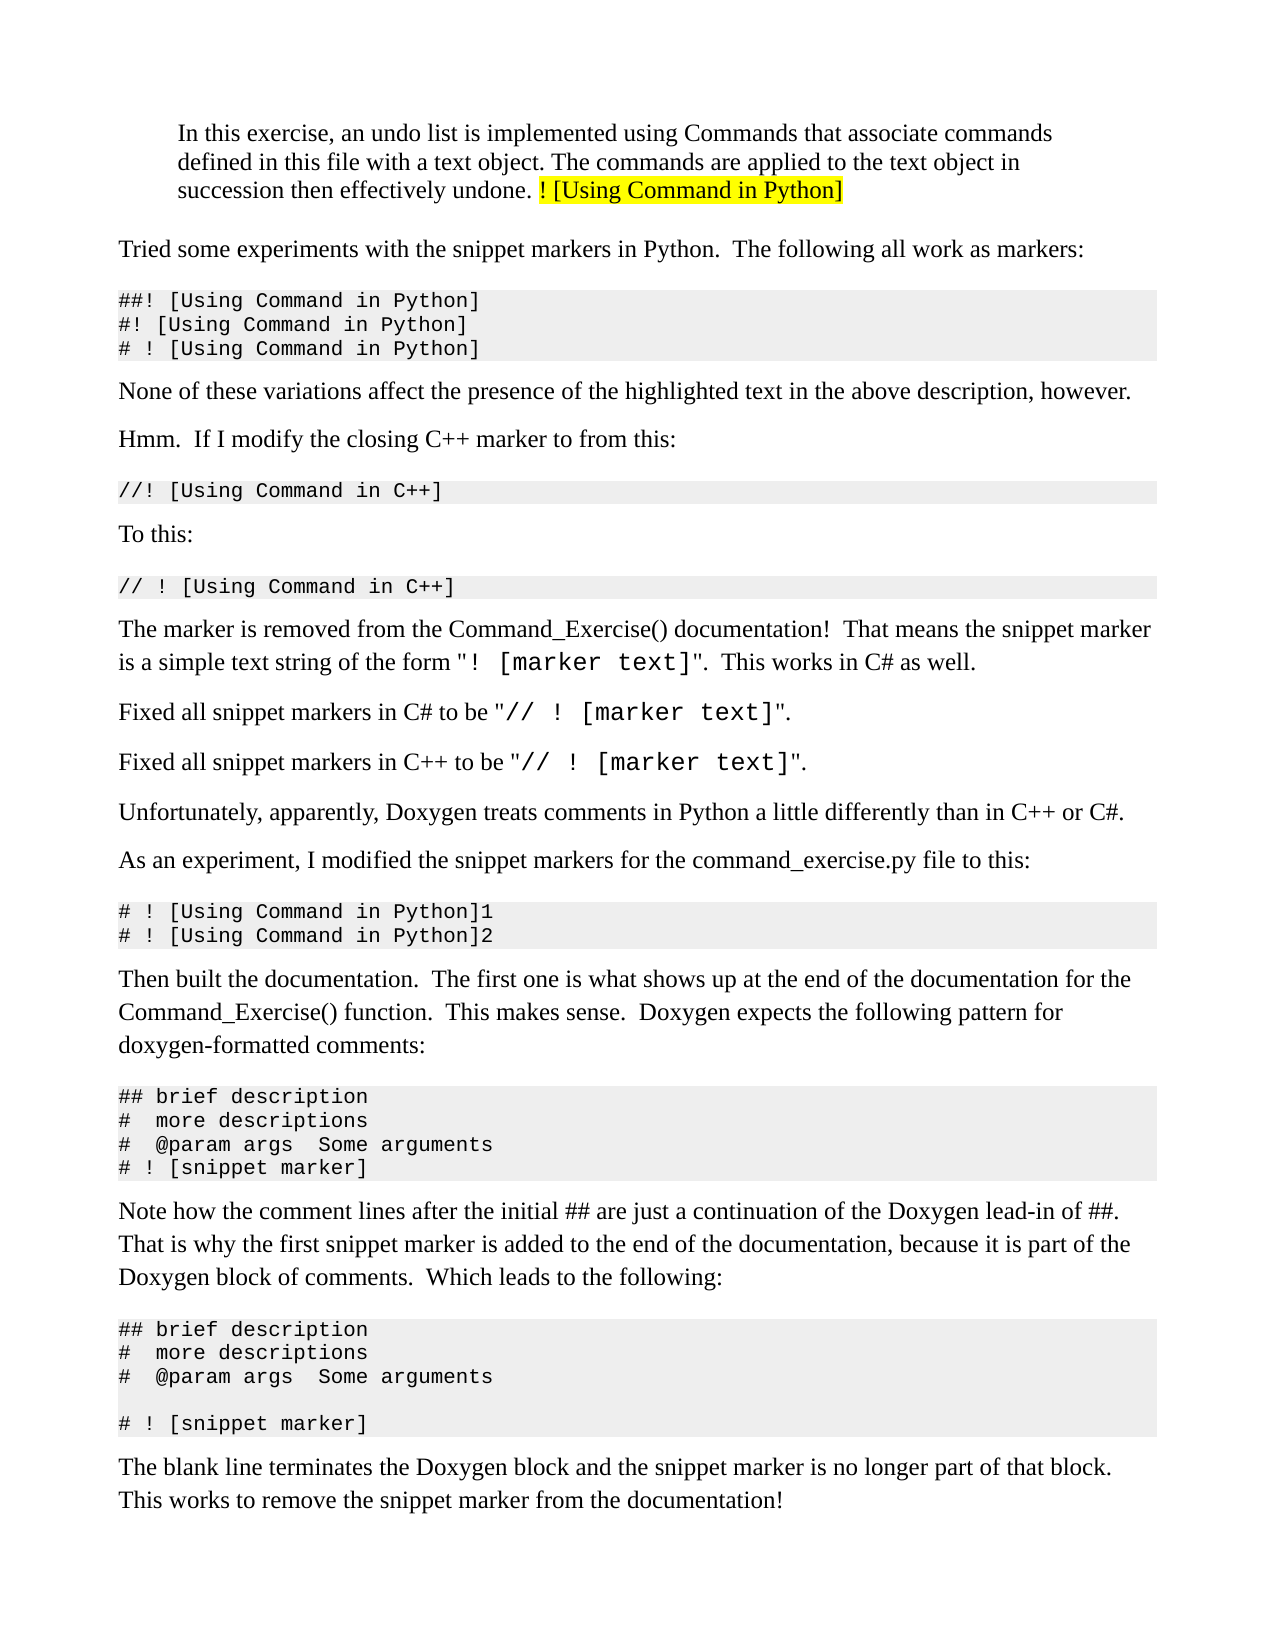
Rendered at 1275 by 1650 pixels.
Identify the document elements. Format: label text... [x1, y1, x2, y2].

text # ! [Using Command in Python]2 [118, 925, 1157, 949]
text Fixed all snippet markers in C# to be "// ! [marker text]". [118, 697, 1157, 728]
text #! [Using Command in Python] [118, 314, 1157, 338]
text ##! [Using Command in Python] [118, 290, 1157, 314]
text # @param args Some arguments [118, 1366, 1157, 1389]
text To this: [118, 519, 1157, 548]
text # more descriptions [118, 1342, 1157, 1366]
text Note how the comment lines after the initial ## are just a continuation of the Doxygen lead-in of ##. That is why the first snippet marker is added to the end of the documentation, because it is part of the Doxygen block of comments. Which leads to the following: [118, 1196, 1157, 1291]
text ## brief description [118, 1086, 1157, 1110]
text Unfortunately, apparently, Doxygen treats comments in Python a little differently than in C++ or C#. [118, 797, 1157, 826]
text Then built the documentation. The first one is what shows up at the end of the documentation for the Command_Exercise() function. This makes sense. Doxygen expects the following pattern for doxygen-formatted comments: [118, 964, 1157, 1059]
text # @param args Some arguments [118, 1134, 1157, 1157]
text // ! [Using Command in C++] [118, 576, 1157, 599]
text # ! [snippet marker] [118, 1157, 1157, 1181]
text # ! [Using Command in Python]1 [118, 902, 1157, 925]
text The blank line terminates the Doxygen block and the snippet marker is no longer part of that block. This works to remove the snippet marker from the documentation! [118, 1452, 1157, 1514]
text The marker is removed from the Command_Exercise() documentation! That means the snippet marker is a simple text string of the form "! [marker text]". This works in C# as well. [118, 614, 1157, 678]
text //! [Using Command in C++] [118, 481, 1157, 504]
text ## brief description [118, 1319, 1157, 1342]
text None of these variations affect the presence of the highlighted text in the above description, however. [118, 376, 1157, 405]
text Tried some experiments with the snippet markers in Python. The following all work as markers: [118, 234, 1157, 263]
text # ! [Using Command in Python] [118, 338, 1157, 361]
text Hmm. If I modify the closing C++ marker to from this: [118, 424, 1157, 453]
text Fixed all snippet markers in C++ to be "// ! [marker text]". [118, 747, 1157, 778]
text # more descriptions [118, 1110, 1157, 1134]
text In this exercise, an undo list is implemented using Commands that associate commands defined in this file with a text object. The commands are applied to the text object in succession then effectively undone. ! [Using Command in Python] [177, 118, 1098, 204]
text As an experiment, I modified the snippet markers for the command_exercise.py file to this: [118, 845, 1157, 874]
text # ! [snippet marker] [118, 1413, 1157, 1437]
